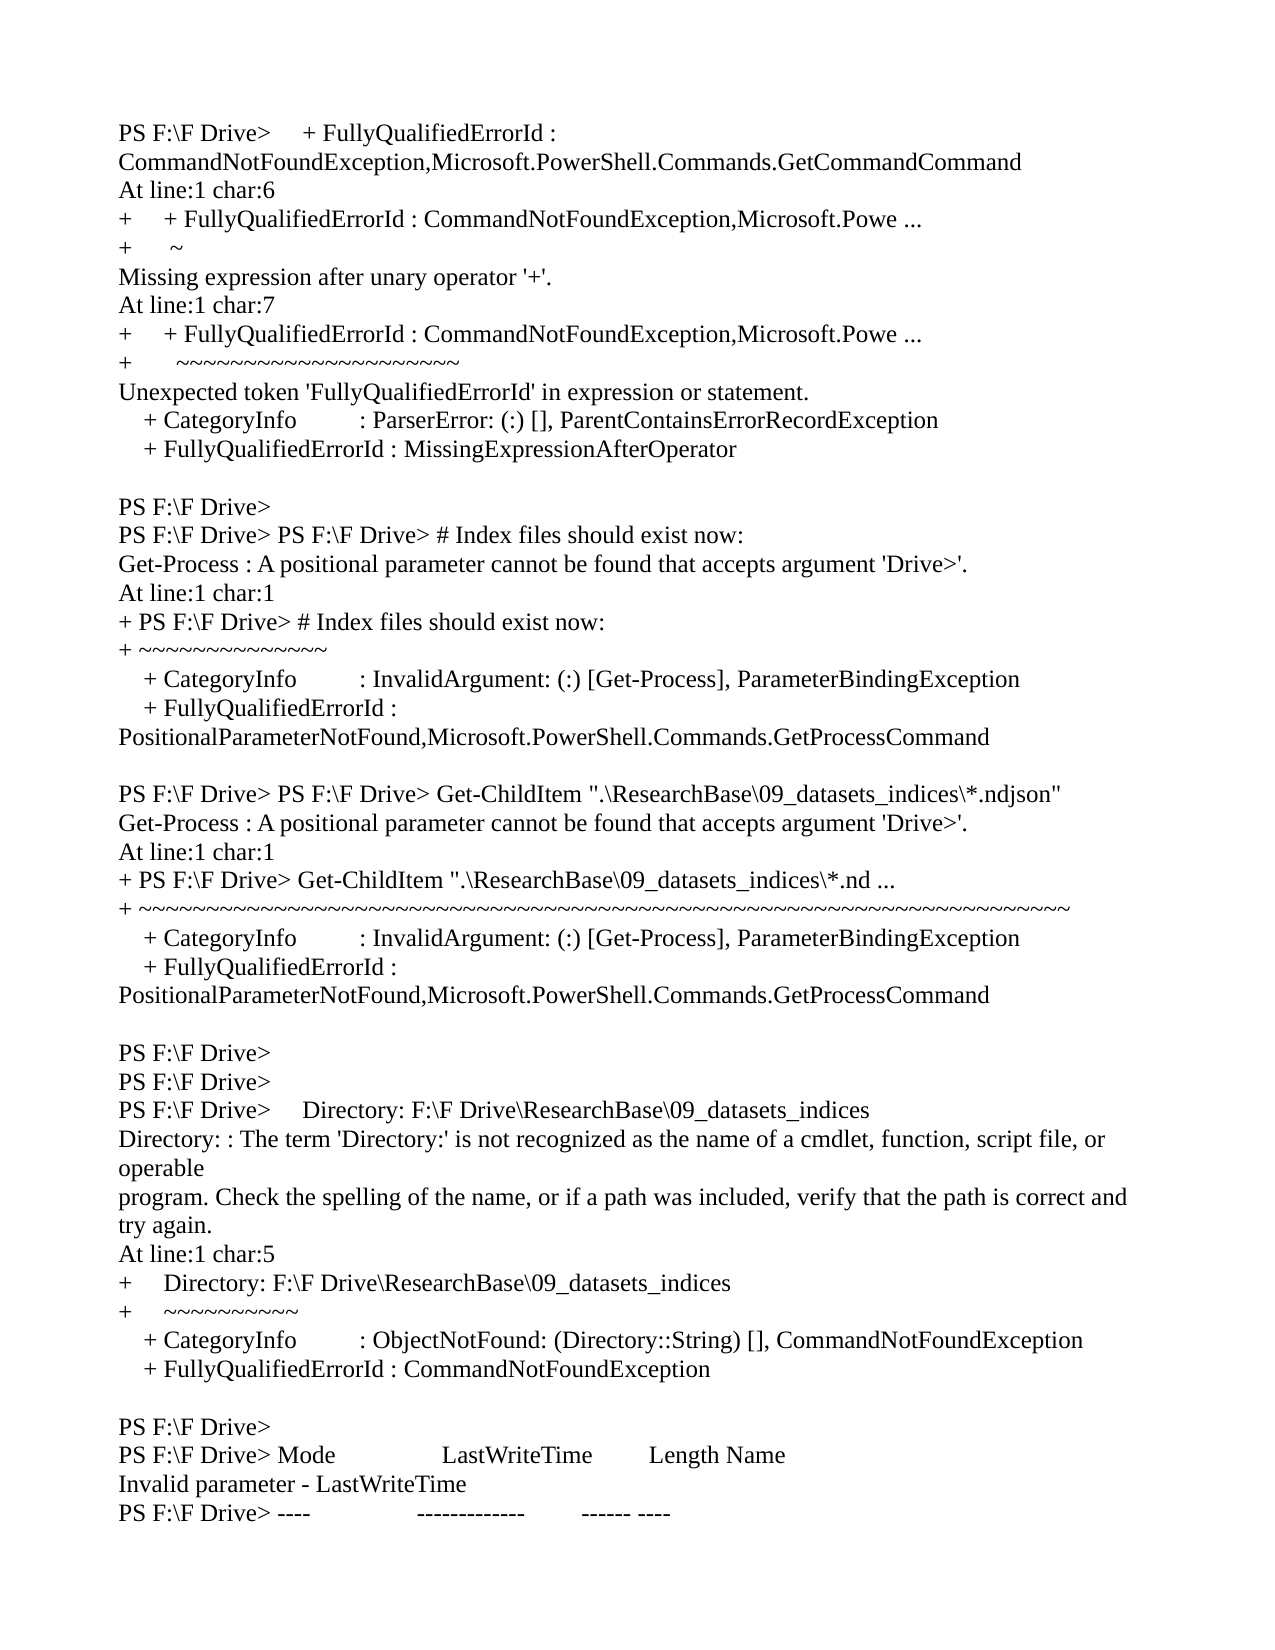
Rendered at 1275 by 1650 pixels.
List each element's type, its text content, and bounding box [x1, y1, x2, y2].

text PS F:\F Drive> [118, 1038, 1157, 1067]
text PS F:\F Drive> [118, 492, 1157, 521]
text Get-Process : A positional parameter cannot be found that accepts argument 'Drive>'. [118, 808, 1157, 837]
text + CategoryInfo : ParserError: (:) [], ParentContainsErrorRecordException [118, 406, 1157, 434]
text PS F:\F Drive> + FullyQualifiedErrorId : CommandNotFoundException,Microsoft.PowerShell.Commands.GetCommandCommand [118, 118, 1157, 176]
text + FullyQualifiedErrorId : PositionalParameterNotFound,Microsoft.PowerShell.Commands.GetProcessCommand [118, 952, 1157, 1009]
text PS F:\F Drive> Directory: F:\F Drive\ResearchBase\09_datasets_indices [118, 1096, 1157, 1124]
text At line:1 char:6 [118, 176, 1157, 204]
text Invalid parameter - LastWriteTime [118, 1469, 1157, 1498]
text + FullyQualifiedErrorId : CommandNotFoundException [118, 1354, 1157, 1383]
text + PS F:\F Drive> # Index files should exist now: [118, 607, 1157, 636]
text + ~~~~~~~~~~~~~~ [118, 636, 1157, 664]
text PS F:\F Drive> PS F:\F Drive> # Index files should exist now: [118, 521, 1157, 549]
text PS F:\F Drive> Mode LastWriteTime Length Name [118, 1441, 1157, 1469]
text Directory: : The term 'Directory:' is not recognized as the name of a cmdlet, function, script file, or operable [118, 1124, 1157, 1182]
text + CategoryInfo : InvalidArgument: (:) [Get-Process], ParameterBindingException [118, 664, 1157, 693]
text program. Check the spelling of the name, or if a path was included, verify that the path is correct and try again. [118, 1182, 1157, 1239]
text At line:1 char:5 [118, 1239, 1157, 1268]
text + + FullyQualifiedErrorId : CommandNotFoundException,Microsoft.Powe ... [118, 204, 1157, 233]
text Get-Process : A positional parameter cannot be found that accepts argument 'Drive>'. [118, 549, 1157, 578]
text At line:1 char:7 [118, 291, 1157, 319]
text PS F:\F Drive> [118, 1412, 1157, 1441]
text + Directory: F:\F Drive\ResearchBase\09_datasets_indices [118, 1268, 1157, 1297]
text PS F:\F Drive> [118, 1067, 1157, 1096]
text Missing expression after unary operator '+'. [118, 262, 1157, 291]
text PS F:\F Drive> PS F:\F Drive> Get-ChildItem ".\ResearchBase\09_datasets_indices\*.ndjson" [118, 779, 1157, 808]
text + ~~~~~~~~~~~~~~~~~~~~~~~~~~~~~~~~~~~~~~~~~~~~~~~~~~~~~~~~~~~~~~~~~~~~~ [118, 894, 1157, 923]
text + + FullyQualifiedErrorId : CommandNotFoundException,Microsoft.Powe ... [118, 319, 1157, 348]
text + ~ [118, 233, 1157, 262]
text + CategoryInfo : ObjectNotFound: (Directory::String) [], CommandNotFoundException [118, 1326, 1157, 1354]
text PS F:\F Drive> ---- ------------- ------ ---- [118, 1498, 1157, 1527]
text + FullyQualifiedErrorId : PositionalParameterNotFound,Microsoft.PowerShell.Commands.GetProcessCommand [118, 693, 1157, 751]
text + FullyQualifiedErrorId : MissingExpressionAfterOperator [118, 434, 1157, 463]
text + PS F:\F Drive> Get-ChildItem ".\ResearchBase\09_datasets_indices\*.nd ... [118, 866, 1157, 894]
text At line:1 char:1 [118, 837, 1157, 866]
text + ~~~~~~~~~~ [118, 1297, 1157, 1326]
text + ~~~~~~~~~~~~~~~~~~~~~ [118, 348, 1157, 377]
text + CategoryInfo : InvalidArgument: (:) [Get-Process], ParameterBindingException [118, 923, 1157, 952]
text At line:1 char:1 [118, 578, 1157, 607]
text Unexpected token 'FullyQualifiedErrorId' in expression or statement. [118, 377, 1157, 406]
